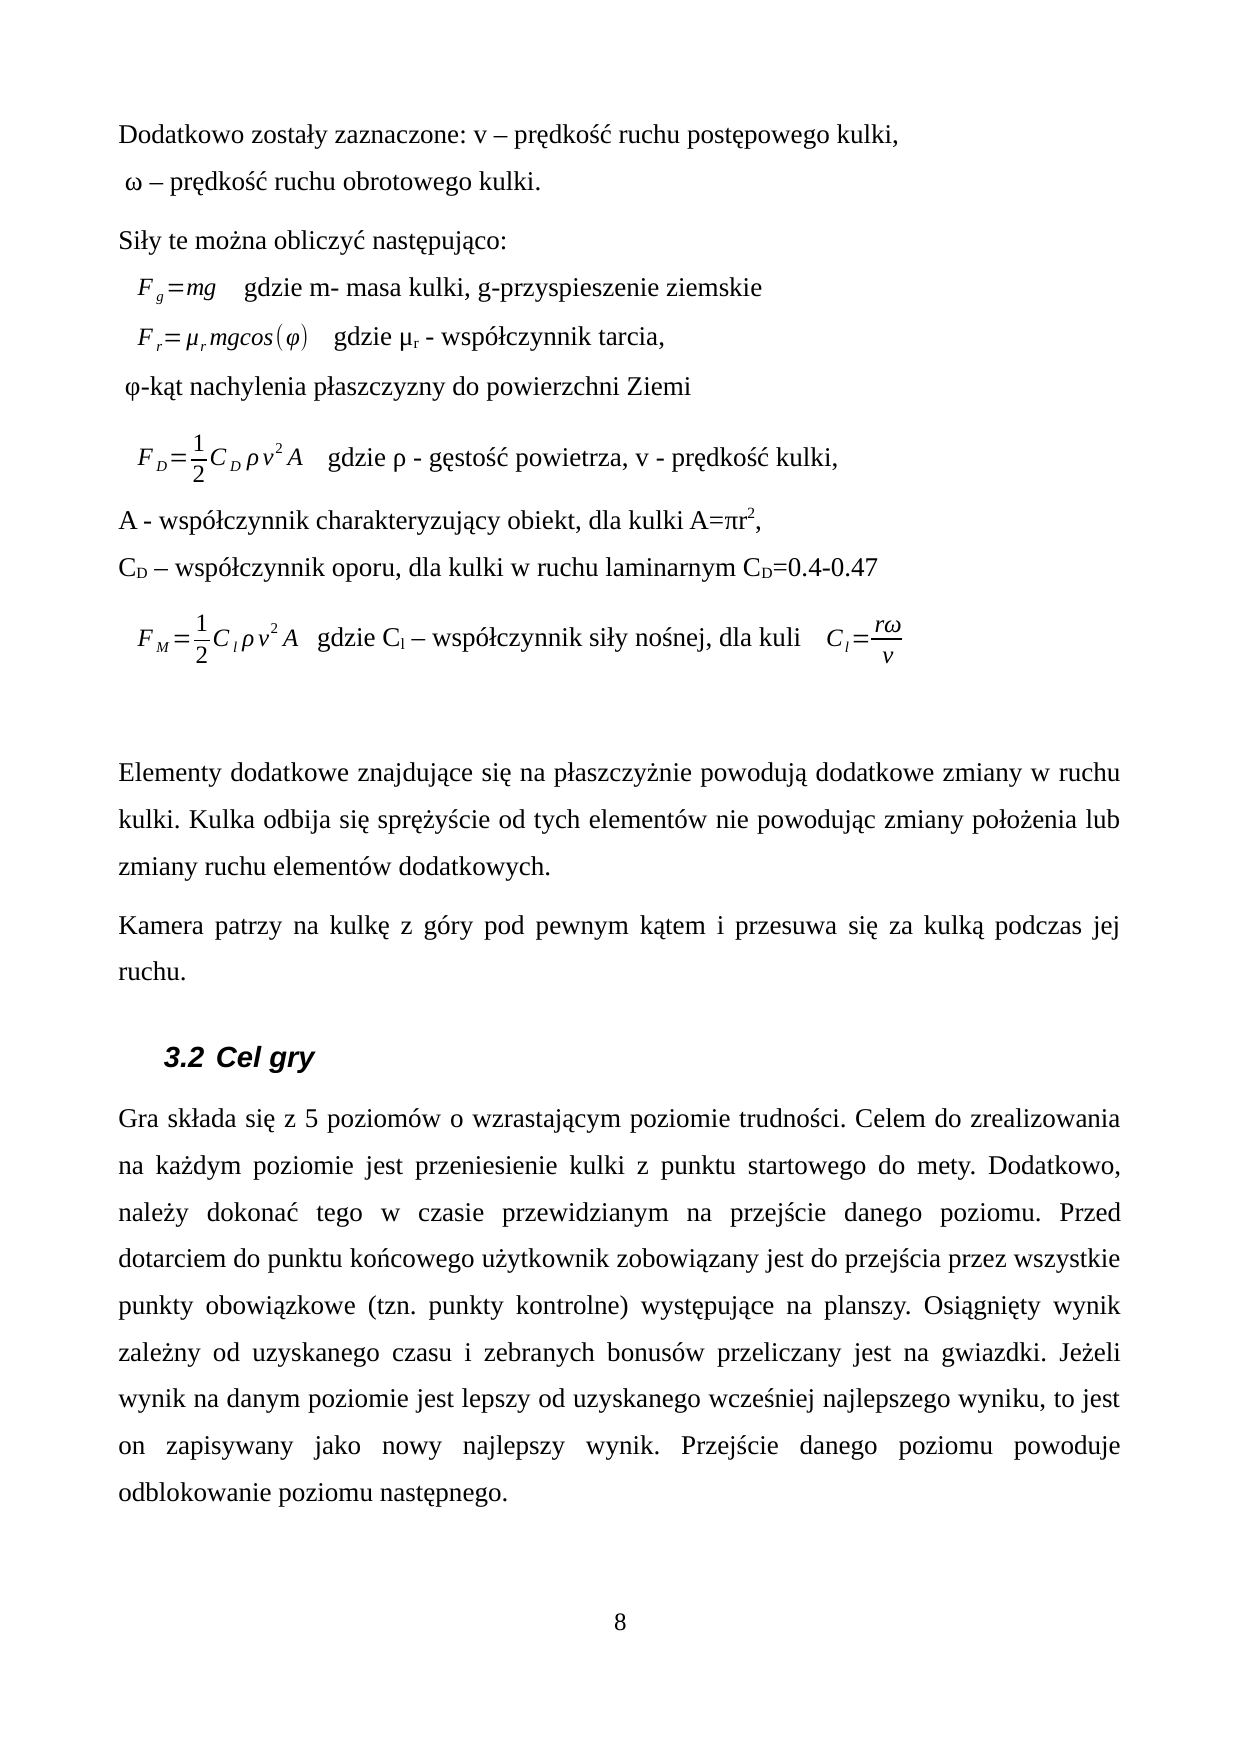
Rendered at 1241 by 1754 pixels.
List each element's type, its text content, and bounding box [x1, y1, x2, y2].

text gdzie ρ - gęstość powietrza, v - prędkość kulki, A - współczynnik charakteryzujący obiekt, dla kulki A=πr2, CD – współczynnik oporu, dla kulki w ruchu laminarnym CD=0.4-0.47 [118, 429, 1122, 582]
subtitle Cel gry [156, 1039, 1122, 1073]
text Gra składa się z 5 poziomów o wzrastającym poziomie trudności. Celem do zrealizowania na każdym poziomie jest przeniesienie kulki z punktu startowego do mety. Dodatkowo, należy dokonać tego w czasie przewidzianym na przejście danego poziomu. Przed dotarciem do punktu końcowego użytkownik zobowiązany jest do przejścia przez wszystkie punkty obowiązkowe (tzn. punkty kontrolne) występujące na planszy. Osiągnięty wynik zależny od uzyskanego czasu i zebranych bonusów przeliczany jest na gwiazdki. Jeżeli wynik na danym poziomie jest lepszy od uzyskanego wcześniej najlepszego wyniku, to jest on zapisywany jako nowy najlepszy wynik. Przejście danego poziomu powoduje odblokowanie poziomu następnego. [118, 1102, 1122, 1507]
text Kamera patrzy na kulkę z góry pod pewnym kątem i przesuwa się za kulką podczas jej ruchu. [118, 909, 1122, 987]
text Elementy dodatkowe znajdujące się na płaszczyżnie powodują dodatkowe zmiany w ruchu kulki. Kulka odbija się sprężyście od tych elementów nie powodując zmiany położenia lub zmiany ruchu elementów dodatkowych. [118, 756, 1122, 881]
text gdzie Cl – współczynnik siły nośnej, dla kuli [118, 610, 1122, 669]
text Dodatkowo zostały zaznaczone: v – prędkość ruchu postępowego kulki, ω – prędkość ruchu obrotowego kulki. [118, 118, 1122, 196]
text Siły te można obliczyć następująco: gdzie m- masa kulki, g-przyspieszenie ziemskie gdzie μr - współczynnik tarcia, φ-kąt nachylenia płaszczyzny do powierzchni Ziemi [118, 224, 1122, 402]
